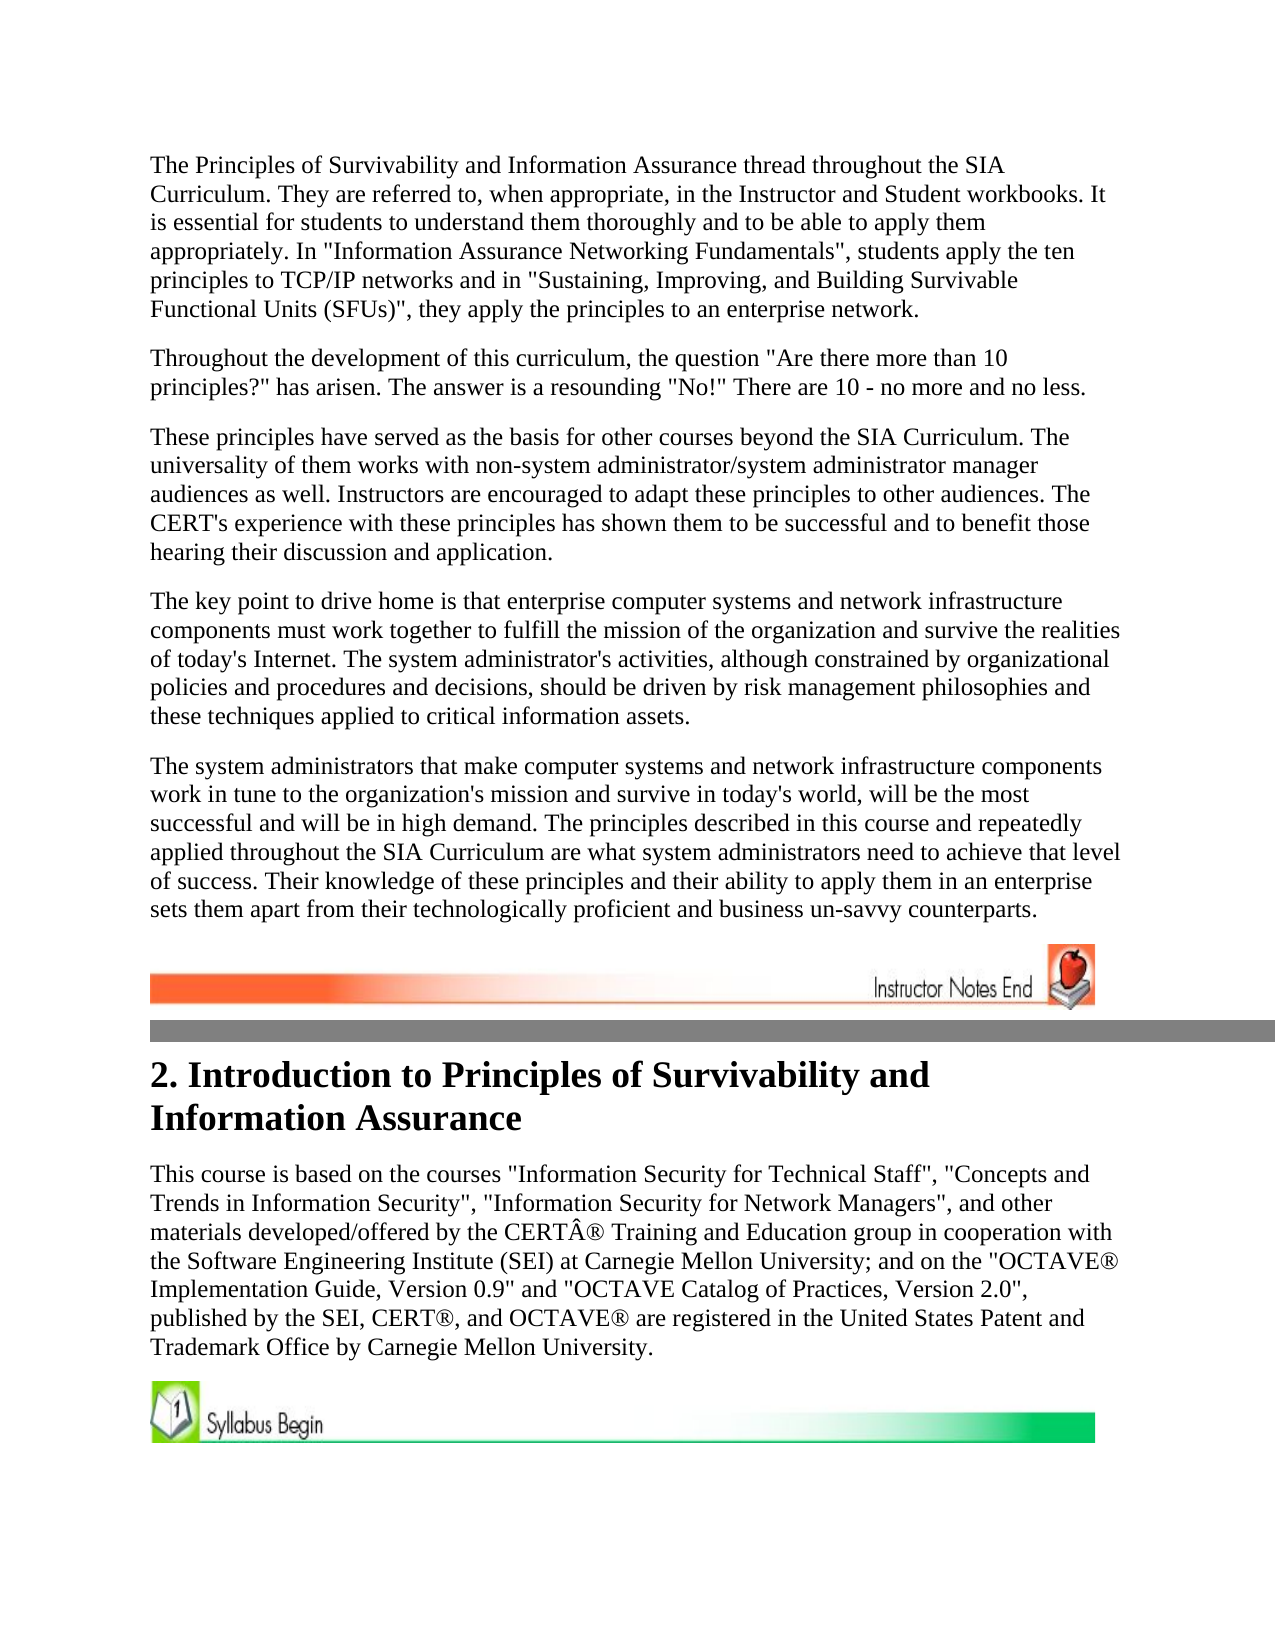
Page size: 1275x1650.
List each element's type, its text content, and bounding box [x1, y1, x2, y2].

text This course is based on the courses "Information Security for Technical Staff", "Concepts and Trends in Information Security", "Information Security for Network Managers", and other materials developed/offered by the CERTÂ® Training and Education group in cooperation with the Software Engineering Institute (SEI) at Carnegie Mellon University; and on the "OCTAVE® Implementation Guide, Version 0.9" and "OCTAVE Catalog of Practices, Version 2.0", published by the SEI, CERT®, and OCTAVE® are registered in the United States Patent and Trademark Office by Carnegie Mellon University. [150, 1159, 1125, 1361]
subtitle 2. Introduction to Principles of Survivability and Information Assurance [150, 1052, 1125, 1139]
text The key point to drive home is that enterprise computer systems and network infrastructure components must work together to fulfill the mission of the organization and survive the realities of today's Internet. The system administrator's activities, although constrained by organizational policies and procedures and decisions, should be driven by risk management philosophies and these techniques applied to critical information assets. [150, 586, 1125, 730]
text The Principles of Survivability and Information Assurance thread throughout the SIA Curriculum. They are referred to, when appropriate, in the Instructor and Student workbooks. It is essential for students to understand them thoroughly and to be able to apply them appropriately. In "Information Assurance Networking Fundamentals", students apply the ten principles to TCP/IP networks and in "Sustaining, Improving, and Building Survivable Functional Units (SFUs)", they apply the principles to an enterprise network. [150, 150, 1125, 322]
text These principles have served as the basis for other courses beyond the SIA Curriculum. The universality of them works with non-system administrator/system administrator manager audiences as well. Instructors are encouraged to adapt these principles to other audiences. The CERT's experience with these principles has shown them to be successful and to benefit those hearing their discussion and application. [150, 422, 1125, 565]
text Throughout the development of this curriculum, the question "Are there more than 10 principles?" has arisen. The answer is a resounding "No!" There are 10 - no more and no less. [150, 343, 1125, 401]
text The system administrators that make computer systems and network infrastructure components work in tune to the organization's mission and survive in today's world, will be the most successful and will be in high demand. The principles described in this course and repeatedly applied throughout the SIA Curriculum are what system administrators need to achieve that level of success. Their knowledge of these principles and their ability to apply them in an enterprise sets them apart from their technologically proficient and business un-savvy counterparts. [150, 751, 1125, 923]
